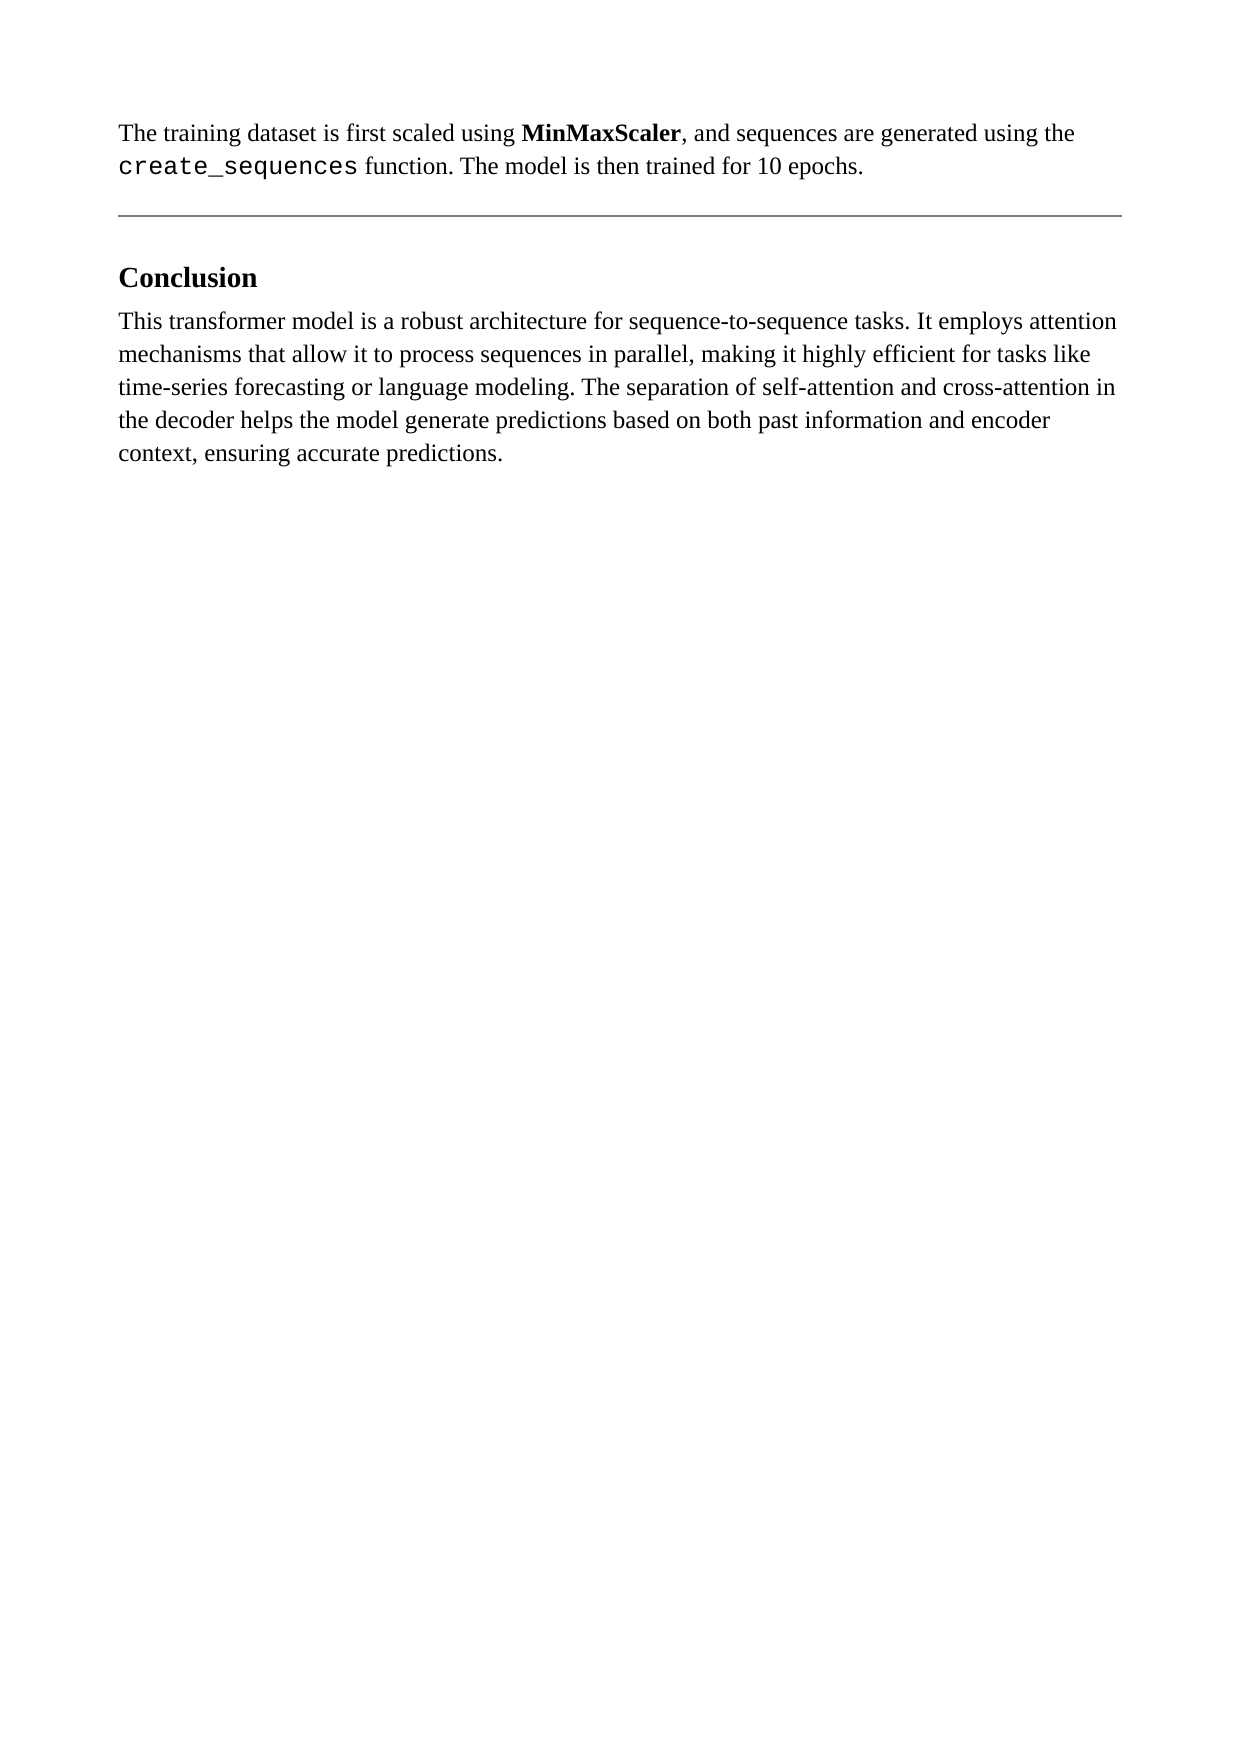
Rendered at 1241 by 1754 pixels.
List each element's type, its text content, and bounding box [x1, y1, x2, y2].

subtitle Conclusion [118, 260, 1122, 293]
text The training dataset is first scaled using MinMaxScaler, and sequences are generated using the create_sequences function. The model is then trained for 10 epochs. [118, 118, 1122, 182]
text This transformer model is a robust architecture for sequence-to-sequence tasks. It employs attention mechanisms that allow it to process sequences in parallel, making it highly efficient for tasks like time-series forecasting or language modeling. The separation of self-attention and cross-attention in the decoder helps the model generate predictions based on both past information and encoder context, ensuring accurate predictions. [118, 306, 1122, 467]
